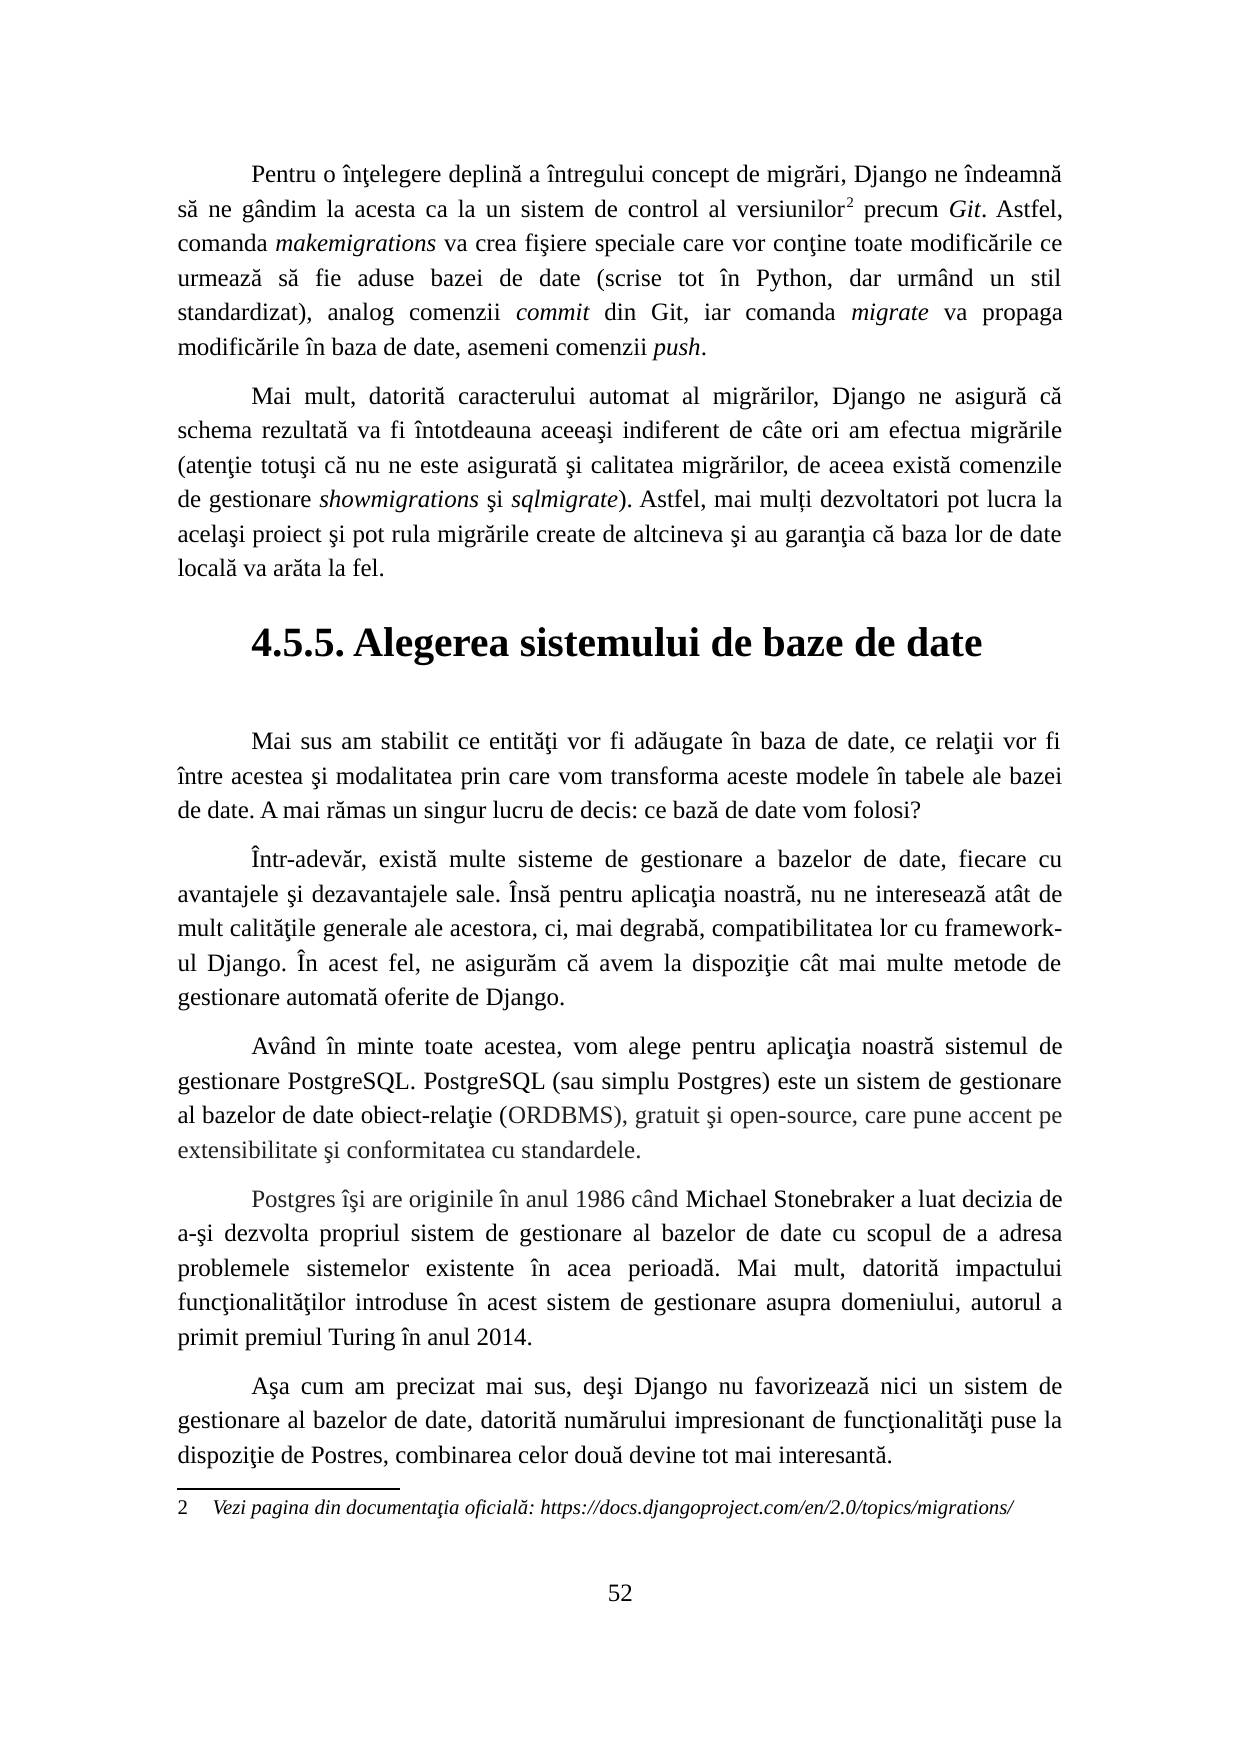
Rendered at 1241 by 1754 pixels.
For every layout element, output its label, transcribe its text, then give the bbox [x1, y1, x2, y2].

text Având în minte toate acestea, vom alege pentru aplicaţia noastră sistemul de gestionare PostgreSQL. PostgreSQL (sau simplu Postgres) este un sistem de gestionare al bazelor de date obiect-relaţie (ORDBMS), gratuit şi open-source, care pune accent pe extensibilitate şi conformitatea cu standardele. [177, 1031, 1063, 1164]
text Mai sus am stabilit ce entităţi vor fi adăugate în baza de date, ce relaţii vor fi între acestea şi modalitatea prin care vom transforma aceste modele în tabele ale bazei de date. A mai rămas un singur lucru de decis: ce bază de date vom folosi? [177, 726, 1063, 824]
text Postgres îşi are originile în anul 1986 când Michael Stonebraker a luat decizia de a-şi dezvolta propriul sistem de gestionare al bazelor de date cu scopul de a adresa problemele sistemelor existente în acea perioadă. Mai mult, datorită impactului funcţionalităţilor introduse în acest sistem de gestionare asupra domeniului, autorul a primit premiul Turing în anul 2014. [177, 1184, 1063, 1351]
subtitle 4.5.5. Alegerea sistemului de baze de date [177, 617, 1063, 665]
text Într-adevăr, există multe sisteme de gestionare a bazelor de date, fiecare cu avantajele şi dezavantajele sale. Însă pentru aplicaţia noastră, nu ne interesează atât de mult calităţile generale ale acestora, ci, mai degrabă, compatibilitatea lor cu framework-ul Django. În acest fel, ne asigurăm că avem la dispoziţie cât mai multe metode de gestionare automată oferite de Django. [177, 844, 1063, 1011]
text Aşa cum am precizat mai sus, deşi Django nu favorizează nici un sistem de gestionare al bazelor de date, datorită numărului impresionant de funcţionalităţi puse la dispoziţie de Postres, combinarea celor două devine tot mai interesantă. [177, 1371, 1063, 1469]
text Mai mult, datorită caracterului automat al migrărilor, Django ne asigură că schema rezultată va fi întotdeauna aceeaşi indiferent de câte ori am efectua migrările (atenţie totuşi că nu ne este asigurată şi calitatea migrărilor, de aceea există comenzile de gestionare showmigrations şi sqlmigrate). Astfel, mai mulți dezvoltatori pot lucra la acelaşi proiect şi pot rula migrările create de altcineva şi au garanţia că baza lor de date locală va arăta la fel. [177, 381, 1063, 582]
text Vezi pagina din documentaţia oficială: https://docs.djangoproject.com/en/2.0/topics/migrations/ [177, 1495, 1063, 1519]
text Pentru o înţelegere deplină a întregului concept de migrări, Django ne îndeamnă să ne gândim la acesta ca la un sistem de control al versiunilor precum Git. Astfel, comanda makemigrations va crea fişiere speciale care vor conţine toate modificările ce urmează să fie aduse bazei de date (scrise tot în Python, dar urmând un stil standardizat), analog comenzii commit din Git, iar comanda migrate va propaga modificările în baza de date, asemeni comenzii push. [177, 159, 1063, 361]
